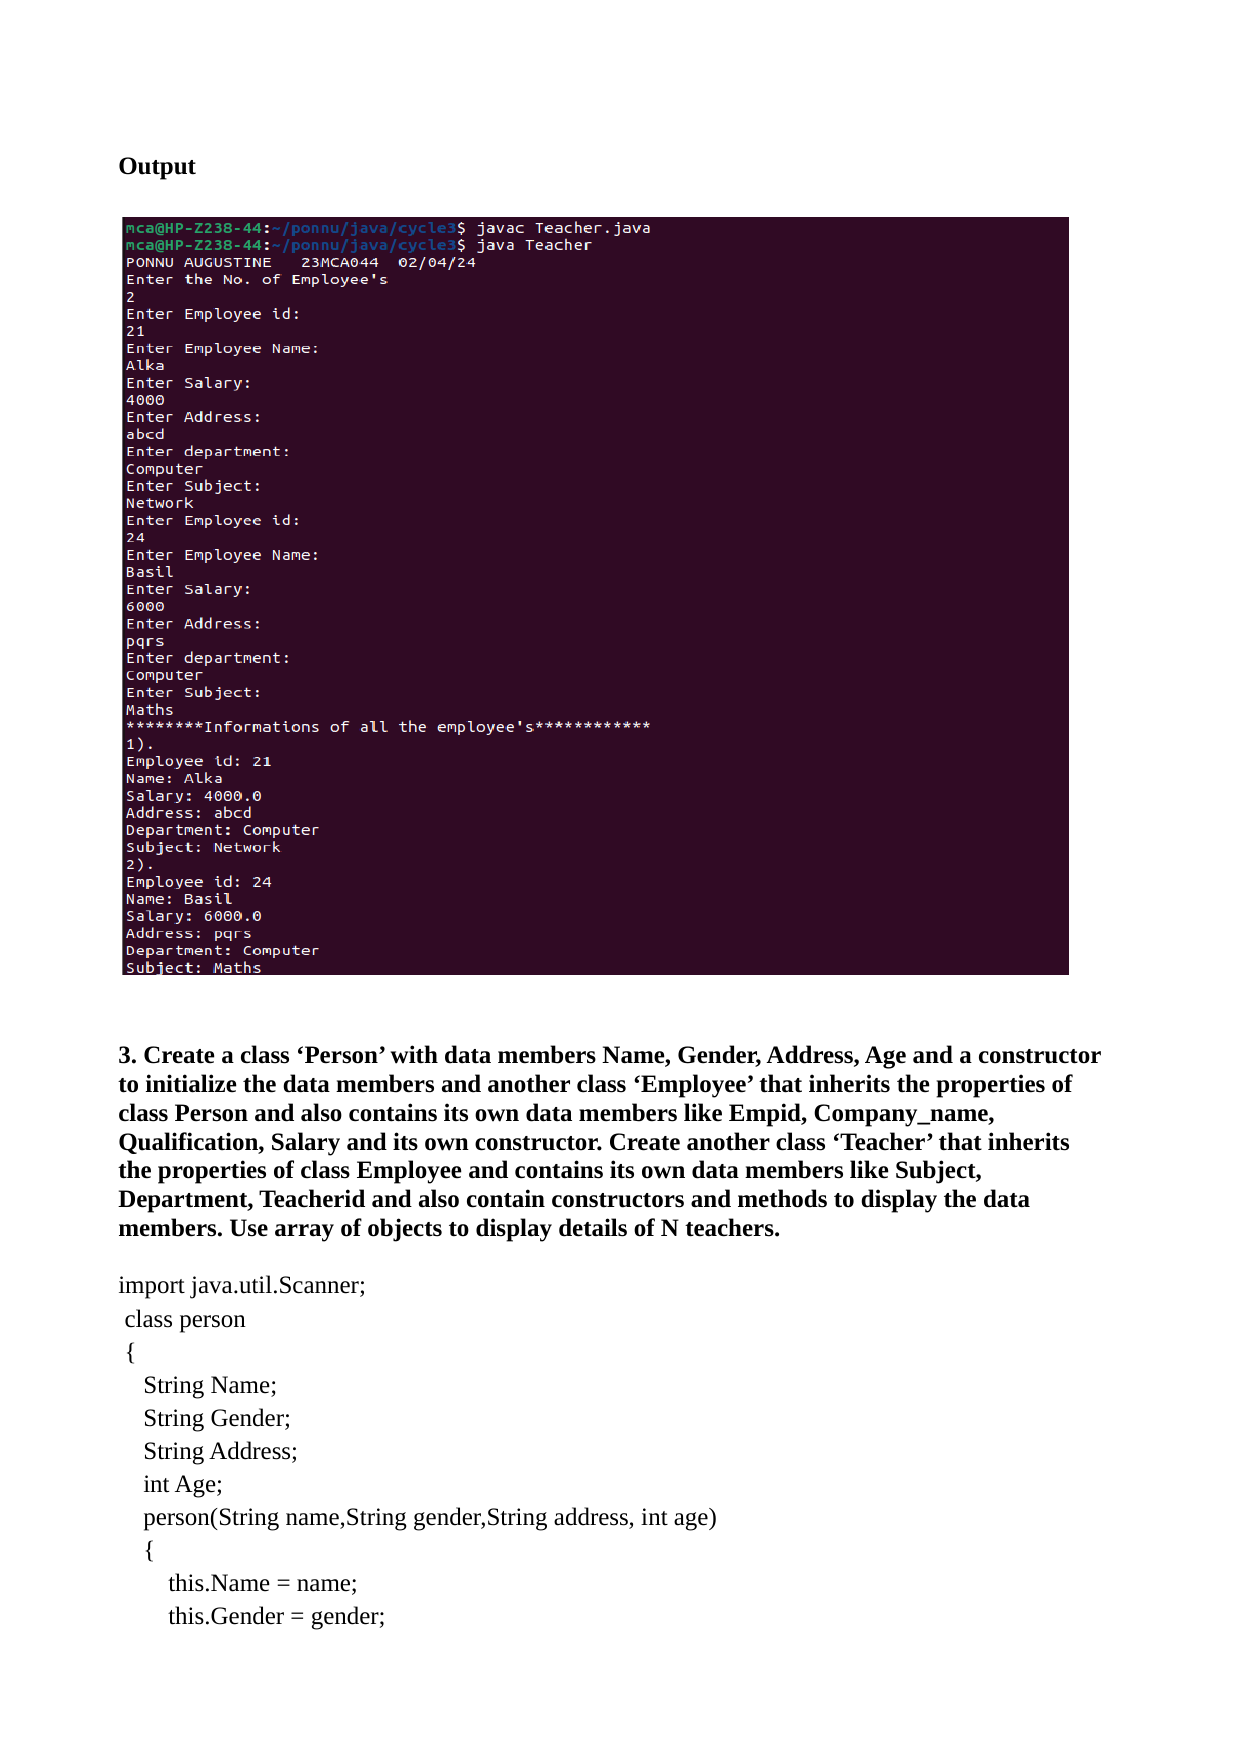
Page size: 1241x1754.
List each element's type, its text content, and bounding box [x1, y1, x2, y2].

picture [122, 217, 1069, 975]
text Output [118, 151, 1122, 180]
text class person [118, 1304, 1122, 1332]
text { [118, 1337, 1122, 1365]
text Qualification, Salary and its own constructor. Create another class ‘Teacher’ that inherits [118, 1127, 1122, 1156]
text to initialize the data members and another class ‘Employee’ that inherits the properties of [118, 1069, 1122, 1098]
text String Gender; [118, 1403, 1122, 1431]
text person(String name,String gender,String address, int age) [118, 1502, 1122, 1531]
text int Age; [118, 1469, 1122, 1497]
text 3. Create a class ‘Person’ with data members Name, Gender, Address, Age and a constructor [118, 1041, 1122, 1069]
text members. Use array of objects to display details of N teachers. [118, 1213, 1122, 1242]
text this.Name = name; [118, 1568, 1122, 1597]
text this.Gender = gender; [118, 1601, 1122, 1629]
text the properties of class Employee and contains its own data members like Subject, [118, 1156, 1122, 1184]
text String Name; [118, 1370, 1122, 1398]
text { [118, 1535, 1122, 1563]
text Department, Teacherid and also contain constructors and methods to display the data [118, 1184, 1122, 1213]
text String Address; [118, 1436, 1122, 1464]
text import java.util.Scanner; [118, 1271, 1122, 1299]
text class Person and also contains its own data members like Empid, Company_name, [118, 1098, 1122, 1127]
